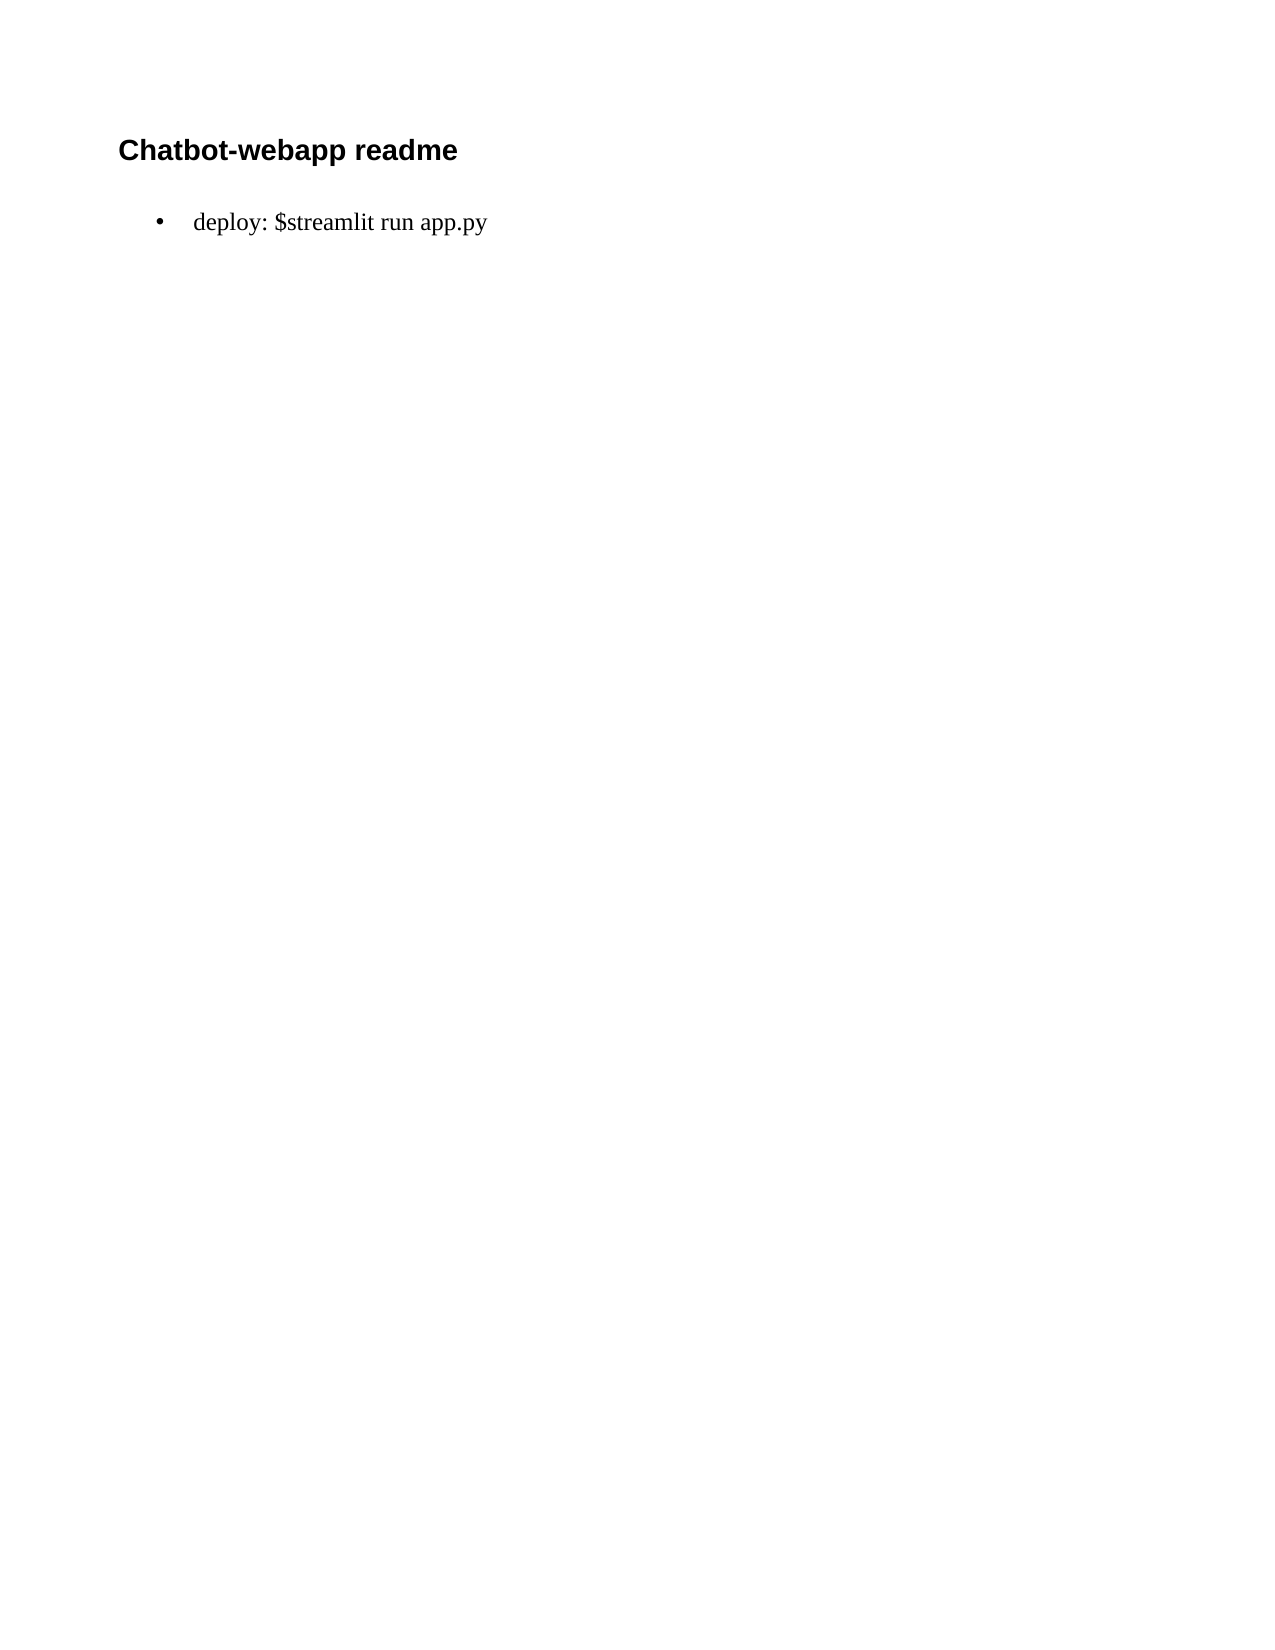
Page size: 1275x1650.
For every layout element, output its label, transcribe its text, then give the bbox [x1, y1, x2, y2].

list deploy: $streamlit run app.py [156, 207, 1157, 236]
subtitle Chatbot-webapp readme [118, 133, 1157, 166]
